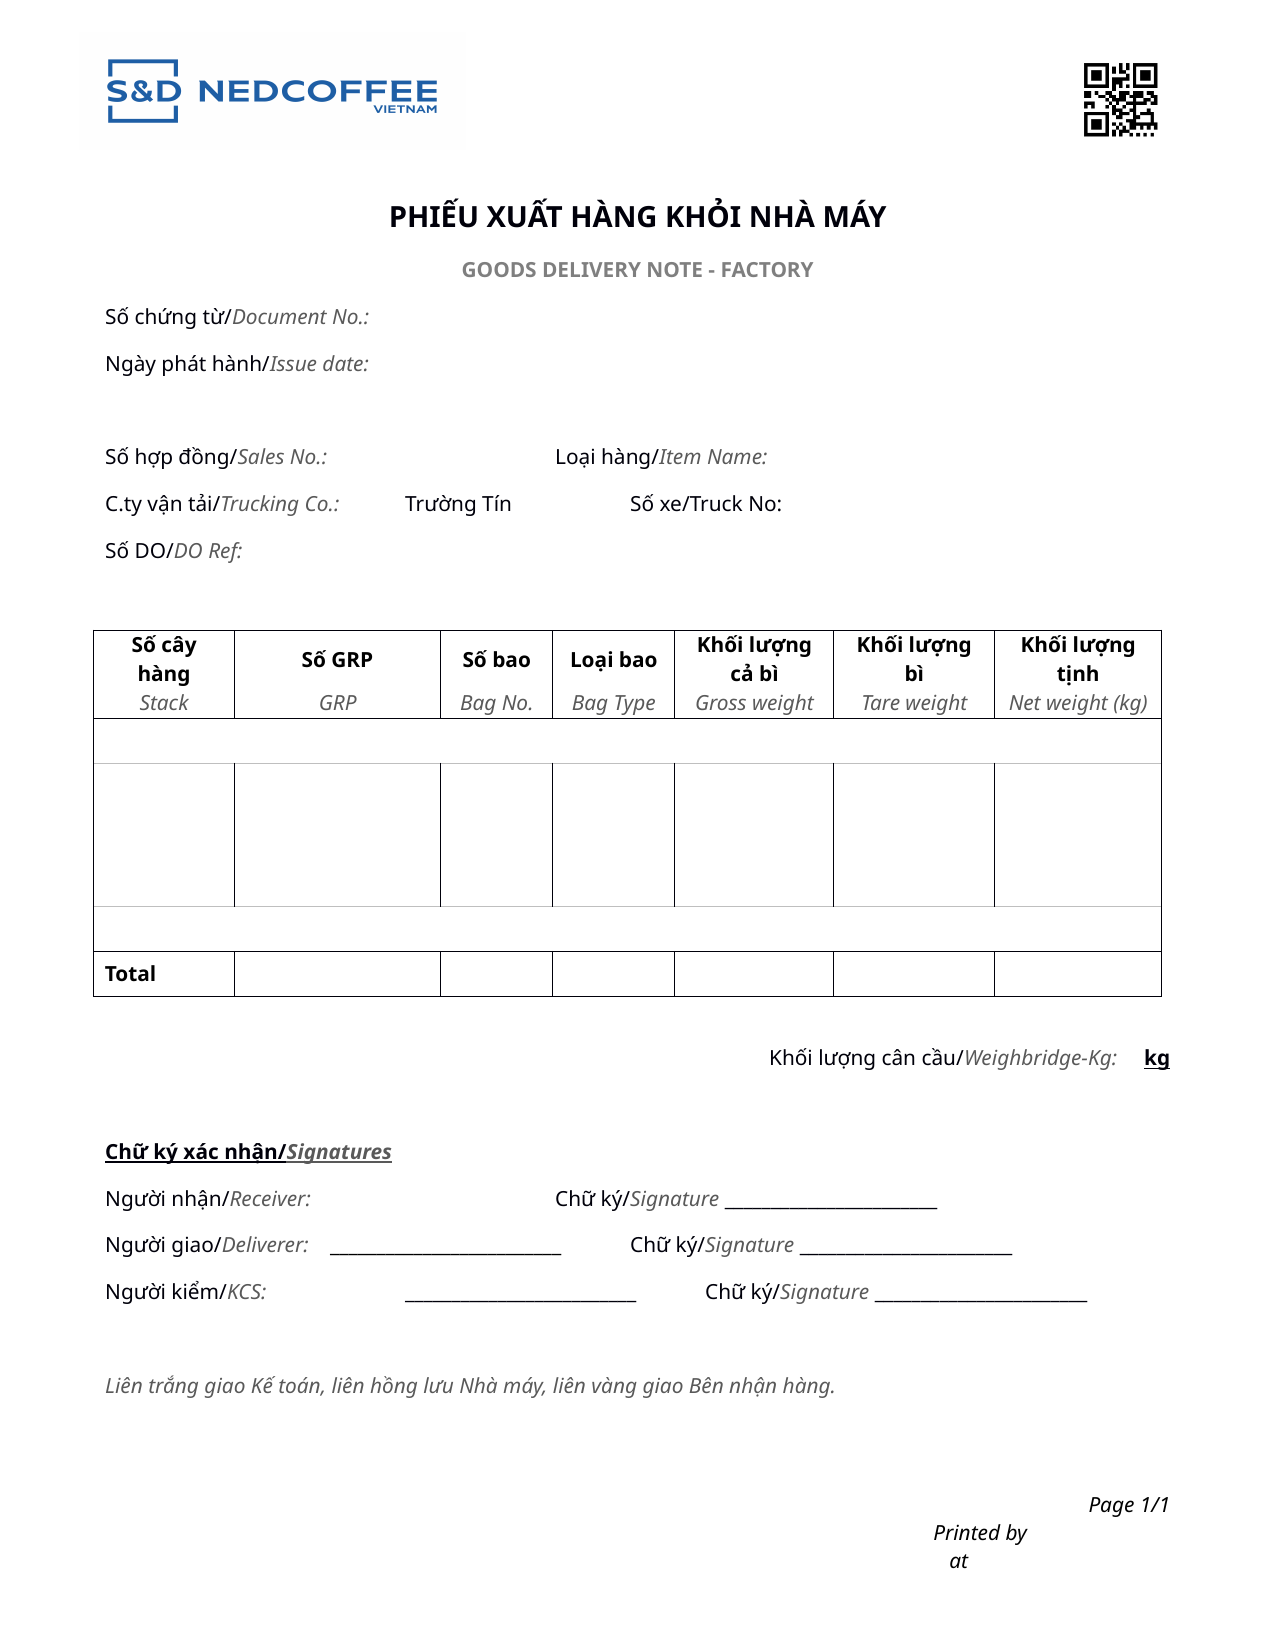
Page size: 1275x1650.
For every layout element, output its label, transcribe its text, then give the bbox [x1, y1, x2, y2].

table_cell <formatLang(line.tare_weight or 0,0)> [834, 764, 994, 906]
text Người nhận/Receiver: <get_printf()> Chữ ký/Signature _______________________ [105, 1184, 1170, 1212]
text C.ty vận tải/Trucking Co.: Trường Tín Số xe/Truck No: <o.vehicle_no> [105, 489, 1170, 518]
table_header Số cây hàng [94, 631, 234, 687]
table_cell GRP [235, 688, 440, 717]
table_cell [553, 952, 674, 996]
table_cell Stack [94, 688, 234, 717]
table_cell Bag Type [553, 688, 674, 717]
text Số DO/DO Ref: <get_do(o)> [105, 536, 1170, 564]
table_cell Net weight (kg) [995, 688, 1161, 717]
table_cell <for each="line in o.move_lines"> [94, 719, 1161, 762]
table_header Khối lượng cả bì [675, 631, 833, 687]
text GOODS DELIVERY NOTE - FACTORY [105, 255, 1170, 284]
text Số hợp đồng/Sales No.: <get_nvs(o)> Loại hàng/Item Name: <o.product_id.code or ''> [105, 442, 1170, 471]
table_cell [675, 952, 833, 996]
table_cell Tare weight [834, 688, 994, 717]
table_header Số GRP [235, 631, 440, 687]
table_cell Gross weight [675, 688, 833, 717]
picture [78, 32, 467, 150]
text Liên trắng giao Kế toán, liên hồng lưu Nhà máy, liên vàng giao Bên nhận hàng. [105, 1371, 1170, 1399]
table_header Loại bao [553, 631, 674, 687]
text Người giao/Deliverer: _________________________ Chữ ký/Signature _______________________ [105, 1231, 1170, 1259]
table_cell <formatLang(line.init_qty or 0,0)> [995, 764, 1161, 906]
picture [1070, 49, 1171, 150]
table_cell <formatLang((line.first_weight - line.second_weight),0)> [675, 764, 833, 906]
text Số chứng từ/Document No.: <o.name or ''> [105, 302, 1170, 331]
table_cell </for> [94, 907, 1161, 951]
table_header Khối lượng bì [834, 631, 994, 687]
text Khối lượng cân cầu/Weighbridge-Kg: kg [105, 1043, 1170, 1072]
text Chữ ký xác nhận/Signatures [105, 1137, 1170, 1166]
table_cell Bag No. [441, 688, 552, 717]
table_cell [995, 952, 1161, 996]
table_cell [834, 952, 994, 996]
table_cell <line.packing_id and line.packing_id.name or ''> [553, 764, 674, 906]
table_cell [235, 952, 440, 996]
text PHIẾU XUẤT HÀNG KHỎI NHÀ MÁY [105, 197, 1170, 236]
table_cell <get_grp(line)> [235, 764, 440, 906]
text Người kiểm/KCS: _________________________ Chữ ký/Signature _______________________ [105, 1277, 1170, 1306]
text Ngày phát hành/Issue date: <get_datetime(o.date_done or '')> [105, 349, 1170, 377]
table_cell <line.stack_id and line.stack_id.name or ''> [94, 764, 234, 906]
table_cell Total [94, 952, 234, 996]
table_cell [441, 952, 552, 996]
table_header Khối lượng tịnh [995, 631, 1161, 687]
table_cell <formatLang(line.bag_no or 0,0)> [441, 764, 552, 906]
table_header Số bao [441, 631, 552, 687]
